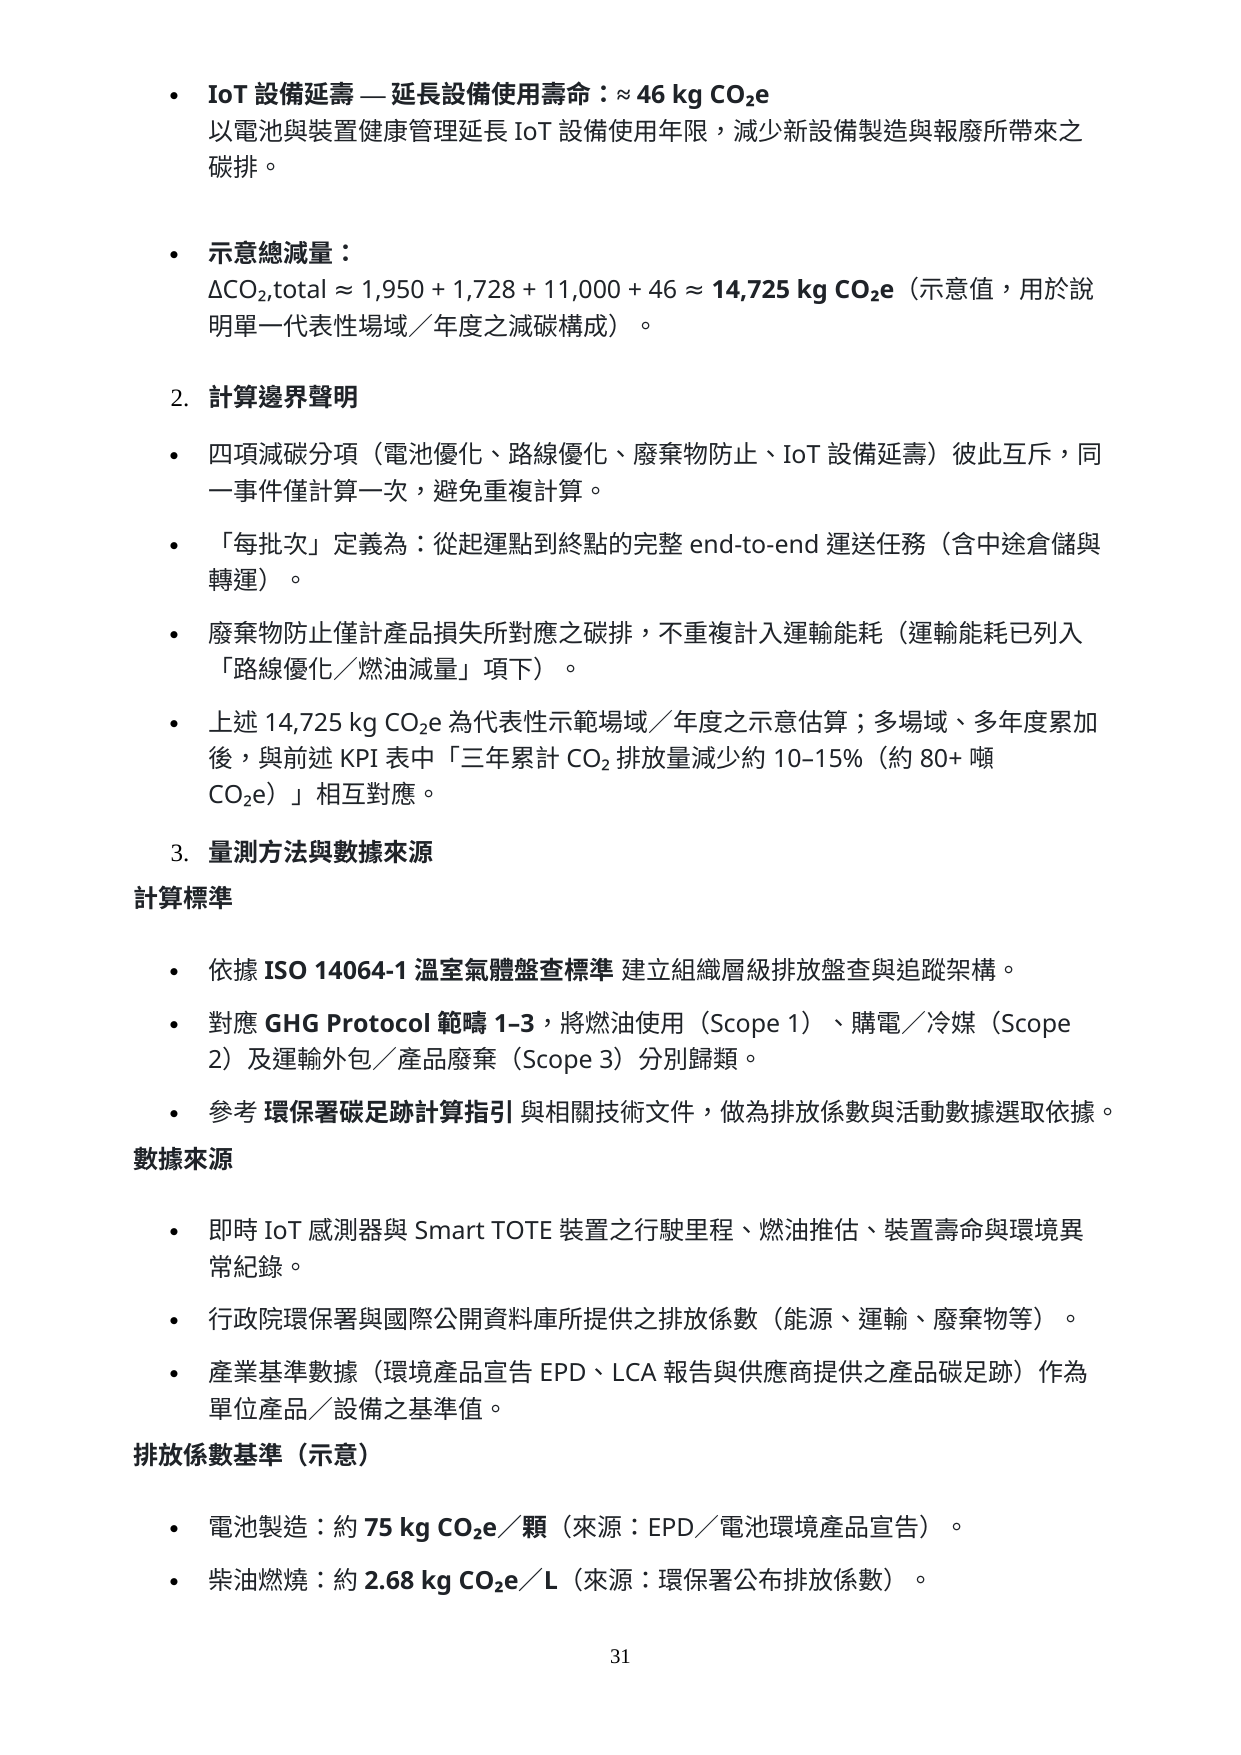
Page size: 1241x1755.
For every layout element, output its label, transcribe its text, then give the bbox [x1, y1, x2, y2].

list 產業基準數據（環境產品宣告 EPD、LCA 報告與供應商提供之產品碳足跡）作為單位產品／設備之基準值。 [170, 1353, 1107, 1425]
list 依據 ISO 14064‑1 溫室氣體盤查標準 建立組織層級排放盤查與追蹤架構。 [170, 950, 1107, 987]
text 計算標準 [133, 879, 1107, 915]
list 廢棄物防止僅計產品損失所對應之碳排，不重複計入運輸能耗（運輸能耗已列入「路線優化／燃油減量」項下）。 [170, 613, 1107, 686]
list 對應 GHG Protocol 範疇 1–3，將燃油使用（Scope 1）、購電／冷媒（Scope 2）及運輸外包／產品廢棄（Scope 3）分別歸類。 [170, 1003, 1107, 1076]
list 參考 環保署碳足跡計算指引 與相關技術文件，做為排放係數與活動數據選取依據。 [170, 1092, 1107, 1129]
list 計算邊界聲明 [170, 378, 1107, 414]
list IoT 設備延壽 — 延長設備使用壽命：≈ 46 kg CO₂e 以電池與裝置健康管理延長 IoT 設備使用年限，減少新設備製造與報廢所帶來之碳排。 [170, 75, 1107, 184]
list 「每批次」定義為：從起運點到終點的完整 end‑to‑end 運送任務（含中途倉儲與轉運）。 [170, 524, 1107, 597]
list 電池製造：約 75 kg CO₂e／顆（來源：EPD／電池環境產品宣告）。 [170, 1507, 1107, 1544]
list 上述 14,725 kg CO₂e 為代表性示範場域／年度之示意估算；多場域、多年度累加後，與前述 KPI 表中「三年累計 CO₂ 排放量減少約 10–15%（約 80+ 噸 CO₂e）」相互對應。 [170, 702, 1107, 811]
list 即時 IoT 感測器與 Smart TOTE 裝置之行駛里程、燃油推估、裝置壽命與環境異常紀錄。 [170, 1211, 1107, 1283]
text 數據來源 [133, 1139, 1107, 1175]
list 量測方法與數據來源 [170, 832, 1107, 868]
list 四項減碳分項（電池優化、路線優化、廢棄物防止、IoT 設備延壽）彼此互斥，同一事件僅計算一次，避免重複計算。 [170, 435, 1107, 507]
list 行政院環保署與國際公開資料庫所提供之排放係數（能源、運輸、廢棄物等）。 [170, 1300, 1107, 1336]
text 排放係數基準（示意） [133, 1436, 1107, 1472]
list 示意總減量： ΔCO₂,total ≈ 1,950 + 1,728 + 11,000 + 46 ≈ 14,725 kg CO₂e（示意值，用於說明單一代表性場域／年度之減碳構成）。 [170, 234, 1107, 342]
list 柴油燃燒：約 2.68 kg CO₂e／L（來源：環保署公布排放係數）。 [170, 1560, 1107, 1597]
